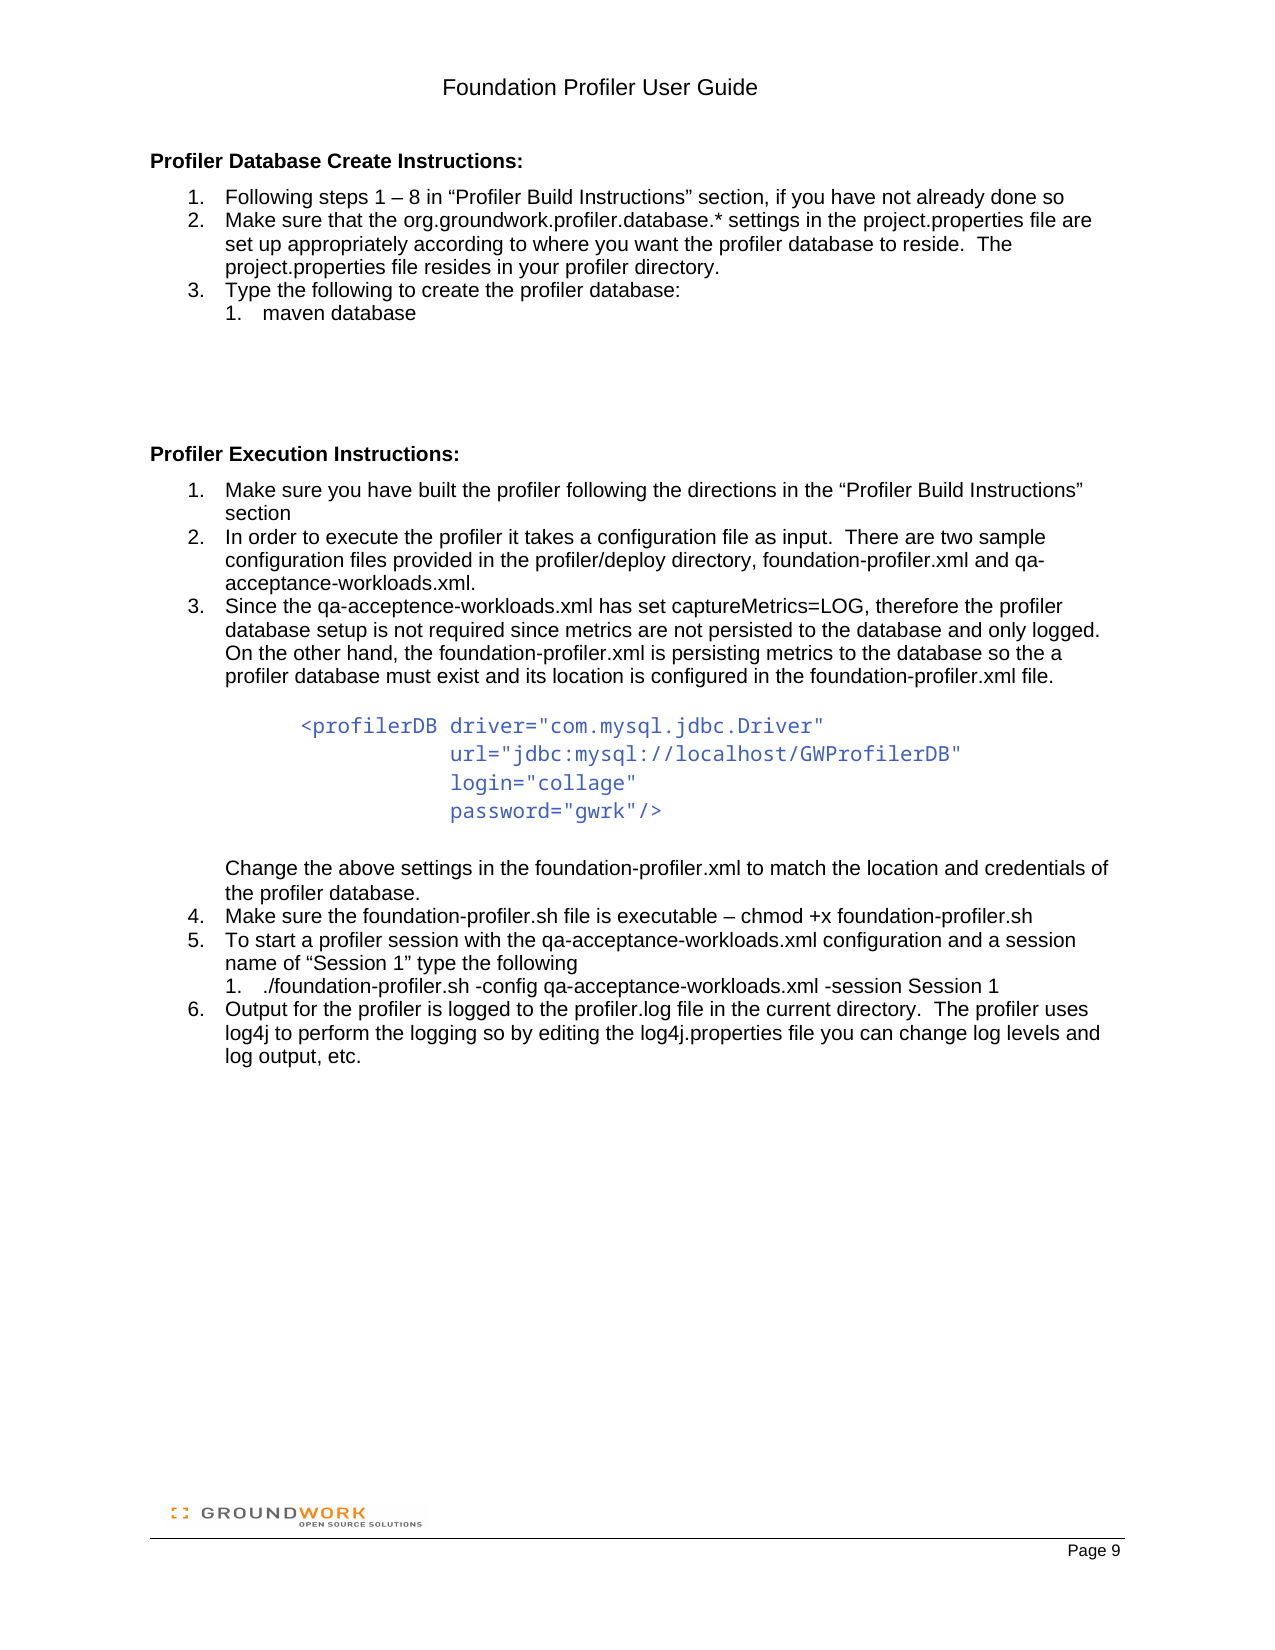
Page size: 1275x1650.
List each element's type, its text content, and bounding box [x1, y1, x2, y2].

list Make sure you have built the profiler following the directions in the “Profiler Build Instructions” section [187, 479, 1125, 525]
list maven database [225, 302, 1125, 325]
list Make sure that the org.groundwork.profiler.database.* settings in the project.properties file are set up appropriately according to where you want the profiler database to reside. The project.properties file resides in your profiler directory. [187, 209, 1125, 279]
text url="jdbc:mysql://localhost/GWProfilerDB" [150, 739, 1125, 768]
text password="gwrk"/> Change the above settings in the foundation-profiler.xml to match the location and credentials of the profiler database. [150, 796, 1125, 905]
list ./foundation-profiler.sh -config qa-acceptance-workloads.xml -session Session 1 [225, 974, 1125, 998]
list Make sure the foundation-profiler.sh file is executable – chmod +x foundation-profiler.sh [187, 905, 1125, 928]
list Following steps 1 – 8 in “Profiler Build Instructions” section, if you have not already done so [187, 186, 1125, 209]
list To start a profiler session with the qa-acceptance-workloads.xml configuration and a session name of “Session 1” type the following [187, 928, 1125, 974]
picture [166, 1504, 429, 1530]
list Since the qa-acceptence-workloads.xml has set captureMetrics=LOG, therefore the profiler database setup is not required since metrics are not persisted to the database and only logged. On the other hand, the foundation-profiler.xml is persisting metrics to the database so the a profiler database must exist and its location is configured in the foundation-profiler.xml file. <profilerDB driver="com.mysql.jdbc.Driver" [187, 595, 1125, 739]
list In order to execute the profiler it takes a configuration file as input. There are two sample configuration files provided in the profiler/deploy directory, foundation-profiler.xml and qa-acceptance-workloads.xml. [187, 525, 1125, 595]
list Output for the profiler is logged to the profiler.log file in the current directory. The profiler uses log4j to perform the logging so by editing the log4j.properties file you can change log levels and log output, etc. [187, 998, 1125, 1067]
subtitle Profiler Database Create Instructions: [150, 150, 1125, 173]
list Type the following to create the profiler database: [187, 279, 1125, 302]
subtitle Profiler Execution Instructions: [150, 443, 1125, 466]
text login="collage" [150, 768, 1125, 796]
